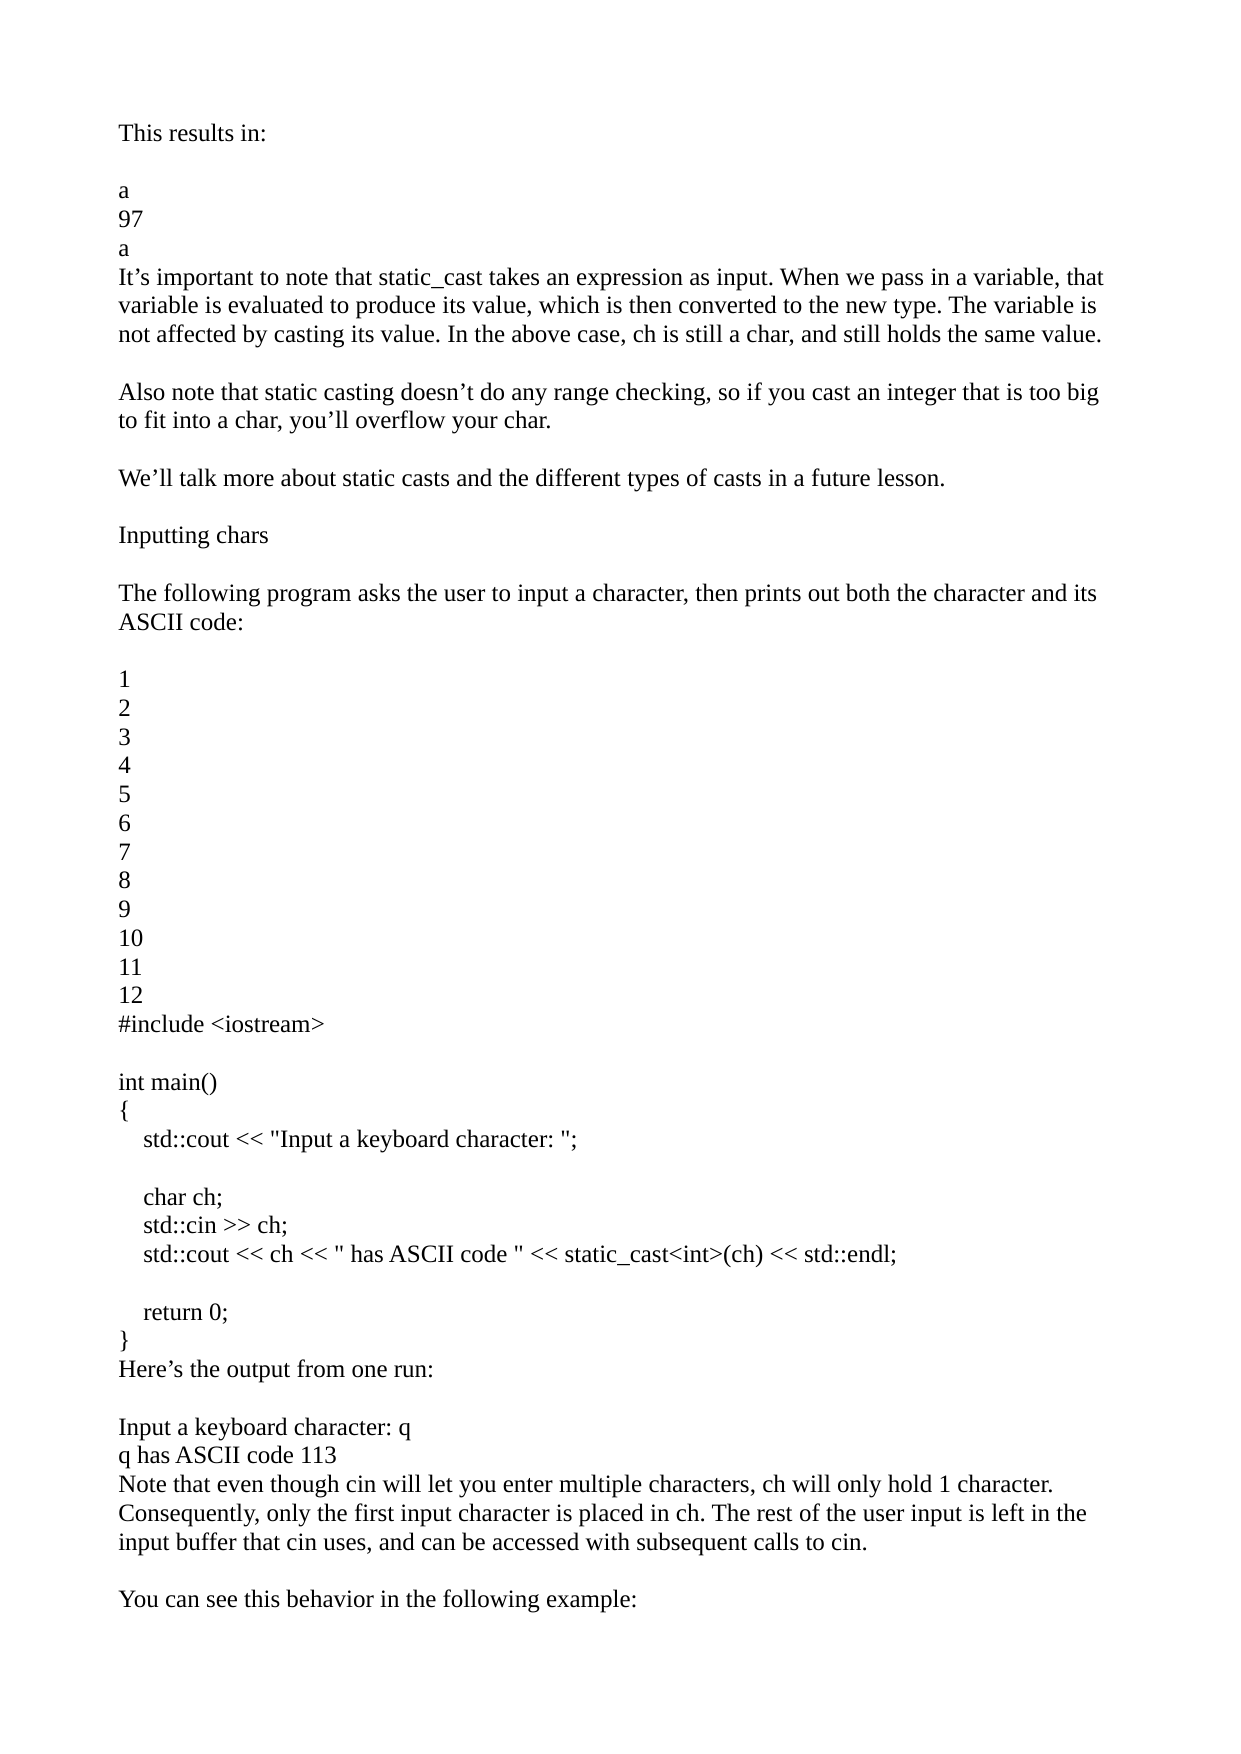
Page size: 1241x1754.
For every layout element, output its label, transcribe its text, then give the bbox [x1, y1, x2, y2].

text 97 [118, 204, 1122, 233]
text 1 [118, 664, 1122, 693]
text 4 [118, 751, 1122, 779]
text We’ll talk more about static casts and the different types of casts in a future lesson. [118, 463, 1122, 492]
text Inputting chars [118, 521, 1122, 549]
text std::cout << "Input a keyboard character: "; [118, 1124, 1122, 1153]
text You can see this behavior in the following example: [118, 1584, 1122, 1613]
text return 0; [118, 1297, 1122, 1326]
text std::cout << ch << " has ASCII code " << static_cast<int>(ch) << std::endl; [118, 1239, 1122, 1268]
text a [118, 176, 1122, 204]
text char ch; [118, 1182, 1122, 1211]
text Note that even though cin will let you enter multiple characters, ch will only hold 1 character. Consequently, only the first input character is placed in ch. The rest of the user input is left in the input buffer that cin uses, and can be accessed with subsequent calls to cin. [118, 1469, 1122, 1556]
text q has ASCII code 113 [118, 1441, 1122, 1469]
text 11 [118, 952, 1122, 981]
text 8 [118, 866, 1122, 894]
text 2 [118, 693, 1122, 722]
text 7 [118, 837, 1122, 866]
text 9 [118, 894, 1122, 923]
text This results in: [118, 118, 1122, 147]
text 5 [118, 779, 1122, 808]
text a [118, 233, 1122, 262]
text #include <iostream> [118, 1009, 1122, 1038]
text 10 [118, 923, 1122, 952]
text int main() [118, 1067, 1122, 1096]
text 3 [118, 722, 1122, 751]
text 6 [118, 808, 1122, 837]
text Here’s the output from one run: [118, 1354, 1122, 1383]
text Input a keyboard character: q [118, 1412, 1122, 1441]
text std::cin >> ch; [118, 1211, 1122, 1239]
text It’s important to note that static_cast takes an expression as input. When we pass in a variable, that variable is evaluated to produce its value, which is then converted to the new type. The variable is not affected by casting its value. In the above case, ch is still a char, and still holds the same value. [118, 262, 1122, 348]
text Also note that static casting doesn’t do any range checking, so if you cast an integer that is too big to fit into a char, you’ll overflow your char. [118, 377, 1122, 434]
text { [118, 1096, 1122, 1124]
text 12 [118, 981, 1122, 1009]
text The following program asks the user to input a character, then prints out both the character and its ASCII code: [118, 578, 1122, 636]
text } [118, 1326, 1122, 1354]
